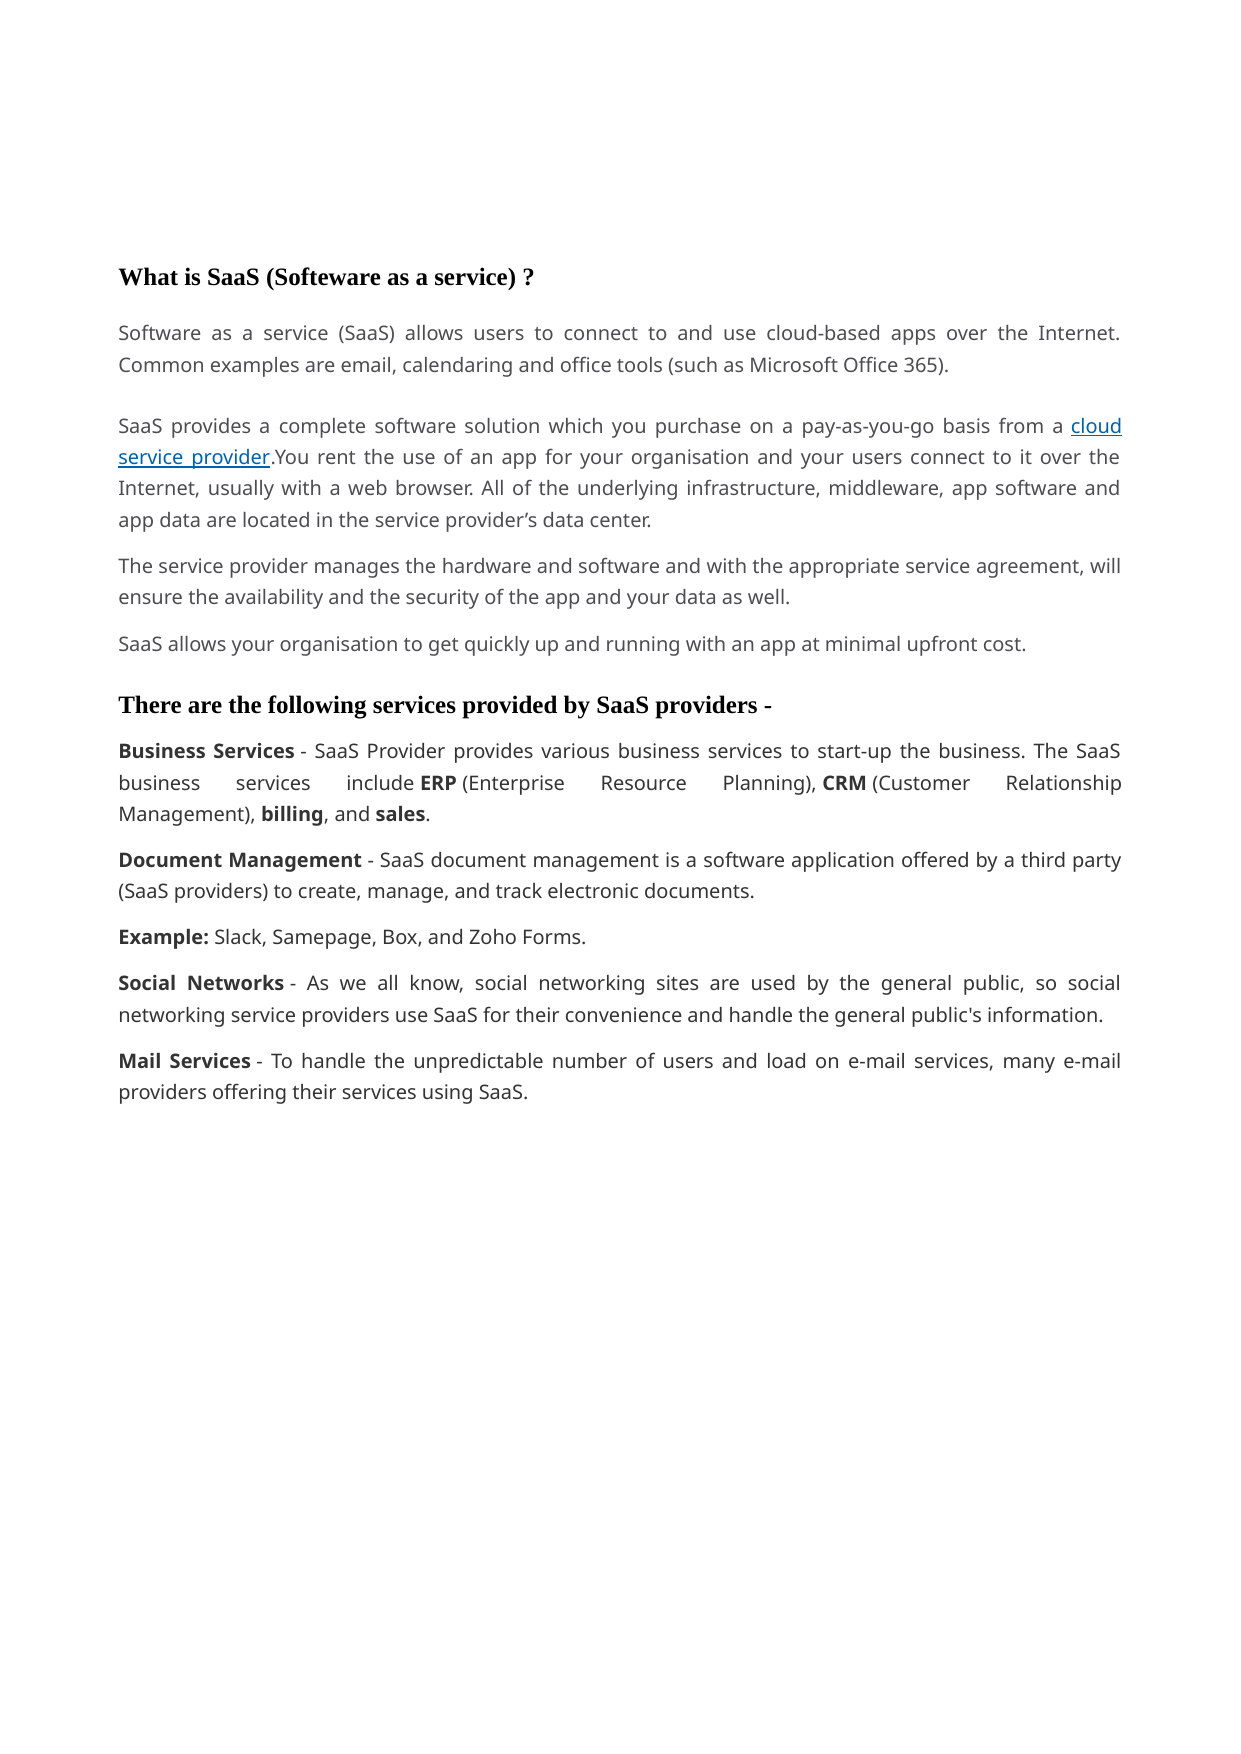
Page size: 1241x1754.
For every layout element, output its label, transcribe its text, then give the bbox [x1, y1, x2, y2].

text Social Networks - As we all know, social networking sites are used by the general public, so social networking service providers use SaaS for their convenience and handle the general public's information. [118, 969, 1122, 1028]
text What is SaaS (Softeware as a service) ? [118, 262, 1122, 291]
text Software as a service (SaaS) allows users to connect to and use cloud-based apps over the Internet. Common examples are email, calendaring and office tools (such as Microsoft Office 365). [118, 319, 1122, 378]
text Example: Slack, Samepage, Box, and Zoho Forms. [118, 923, 1122, 951]
text Document Management - SaaS document management is a software application offered by a third party (SaaS providers) to create, manage, and track electronic documents. [118, 846, 1122, 905]
text Business Services - SaaS Provider provides various business services to start-up the business. The SaaS business services include ERP (Enterprise Resource Planning), CRM (Customer Relationship Management), billing, and sales. [118, 737, 1122, 827]
text The service provider manages the hardware and software and with the appropriate service agreement, will ensure the availability and the security of the app and your data as well. [118, 552, 1122, 611]
text SaaS allows your organisation to get quickly up and running with an app at minimal upfront cost. [118, 630, 1122, 657]
text Mail Services - To handle the unpredictable number of users and load on e-mail services, many e-mail providers offering their services using SaaS. [118, 1047, 1122, 1105]
text SaaS provides a complete software solution which you purchase on a pay-as-you-go basis from a cloud service provider.You rent the use of an app for your organisation and your users connect to it over the Internet, usually with a web browser. All of the underlying infrastructure, middleware, app software and app data are located in the service provider’s data center. [118, 412, 1122, 533]
text There are the following services provided by SaaS providers - [118, 690, 1122, 719]
